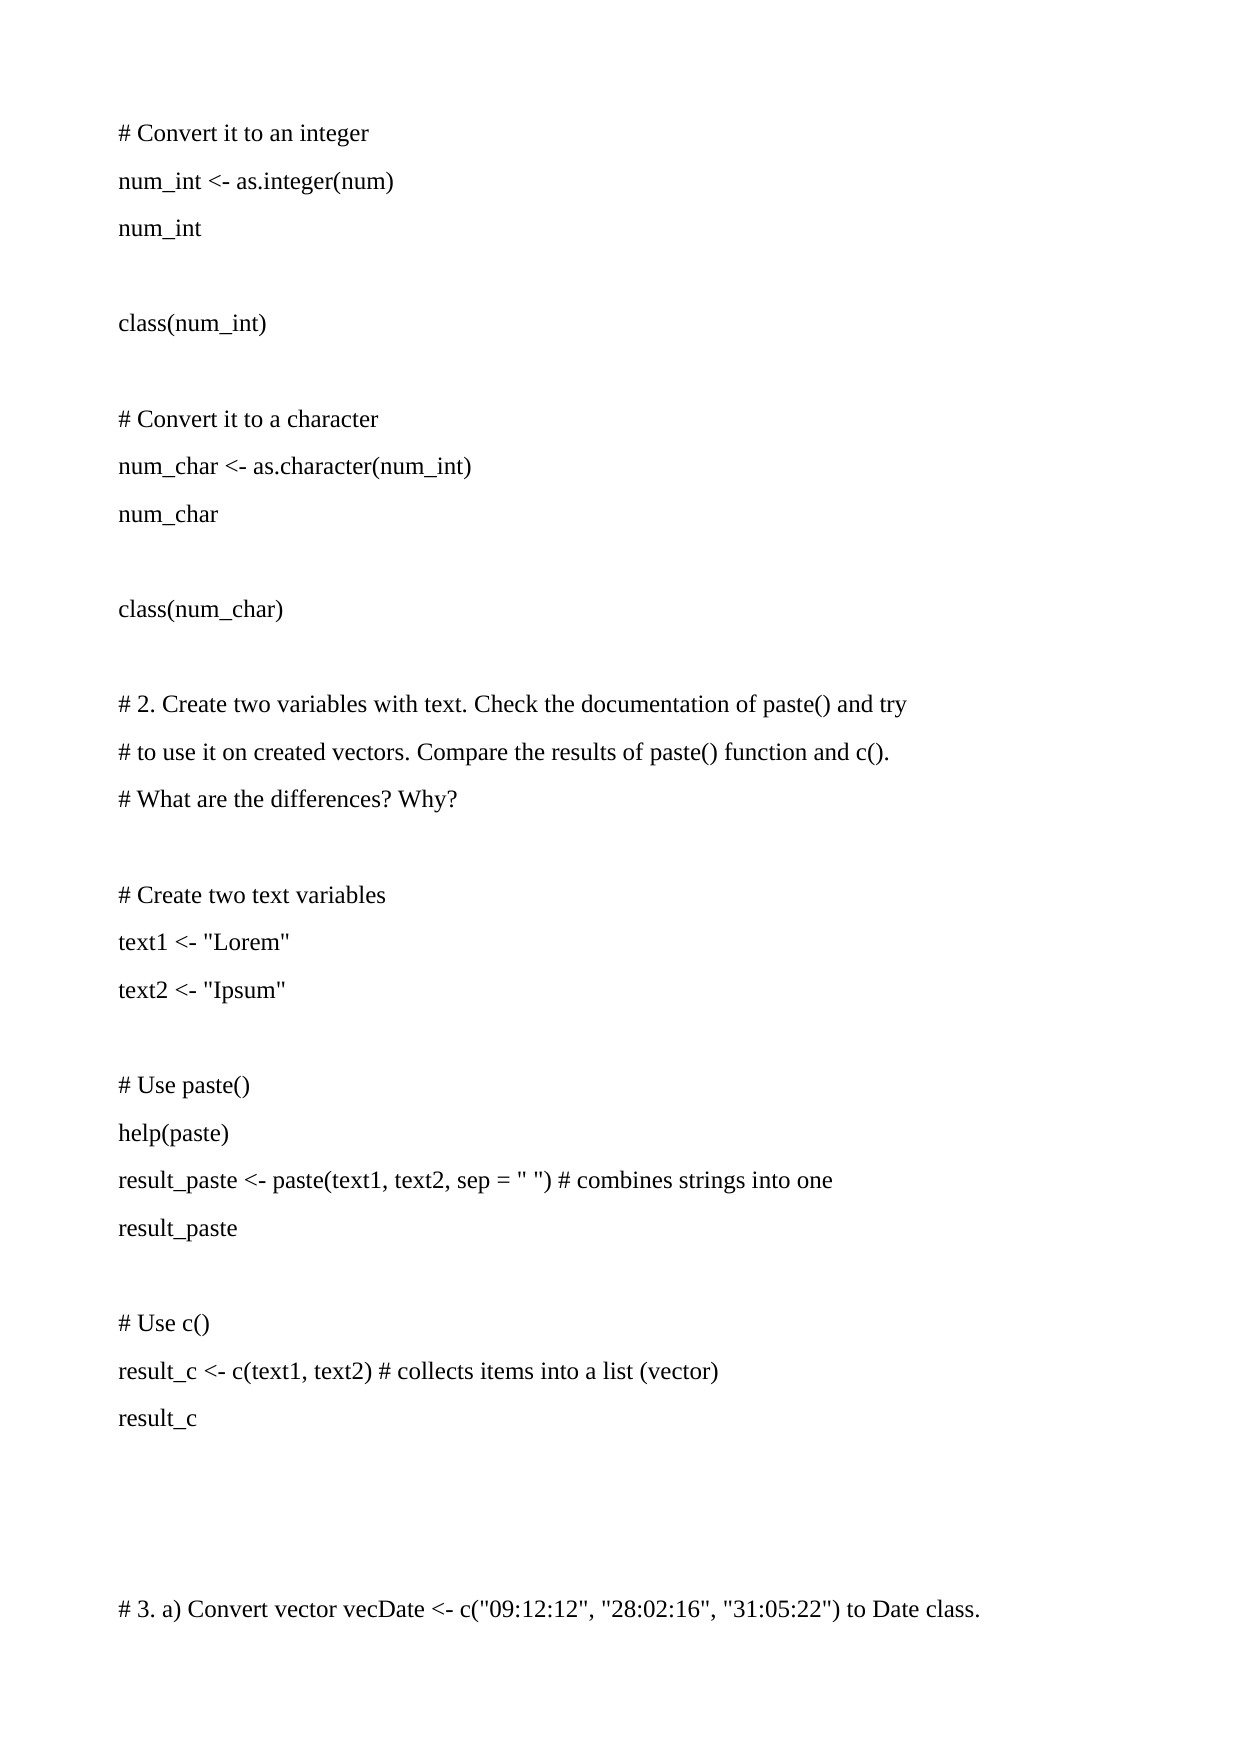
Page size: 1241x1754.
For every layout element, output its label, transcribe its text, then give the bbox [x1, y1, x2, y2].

text # Convert it to an integer [118, 118, 1122, 147]
text num_char <- as.character(num_int) [118, 451, 1122, 480]
text help(paste) [118, 1118, 1122, 1147]
text # Convert it to a character [118, 404, 1122, 432]
text # 2. Create two variables with text. Check the documentation of paste() and try [118, 689, 1122, 718]
text num_int [118, 213, 1122, 242]
text result_paste <- paste(text1, text2, sep = " ") # combines strings into one [118, 1165, 1122, 1194]
text # to use it on created vectors. Compare the results of paste() function and c(). [118, 737, 1122, 766]
text # What are the differences? Why? [118, 784, 1122, 813]
text text1 <- "Lorem" [118, 927, 1122, 956]
text # Use paste() [118, 1070, 1122, 1099]
text result_c <- c(text1, text2) # collects items into a list (vector) [118, 1356, 1122, 1384]
text class(num_int) [118, 308, 1122, 337]
text num_char [118, 499, 1122, 528]
text num_int <- as.integer(num) [118, 166, 1122, 194]
text result_paste [118, 1213, 1122, 1242]
text result_c [118, 1403, 1122, 1432]
text text2 <- "Ipsum" [118, 975, 1122, 1004]
text # Use c() [118, 1308, 1122, 1337]
text # 3. a) Convert vector vecDate <- c("09:12:12", "28:02:16", "31:05:22") to Date class. [118, 1594, 1122, 1623]
text class(num_char) [118, 594, 1122, 623]
text # Create two text variables [118, 880, 1122, 908]
